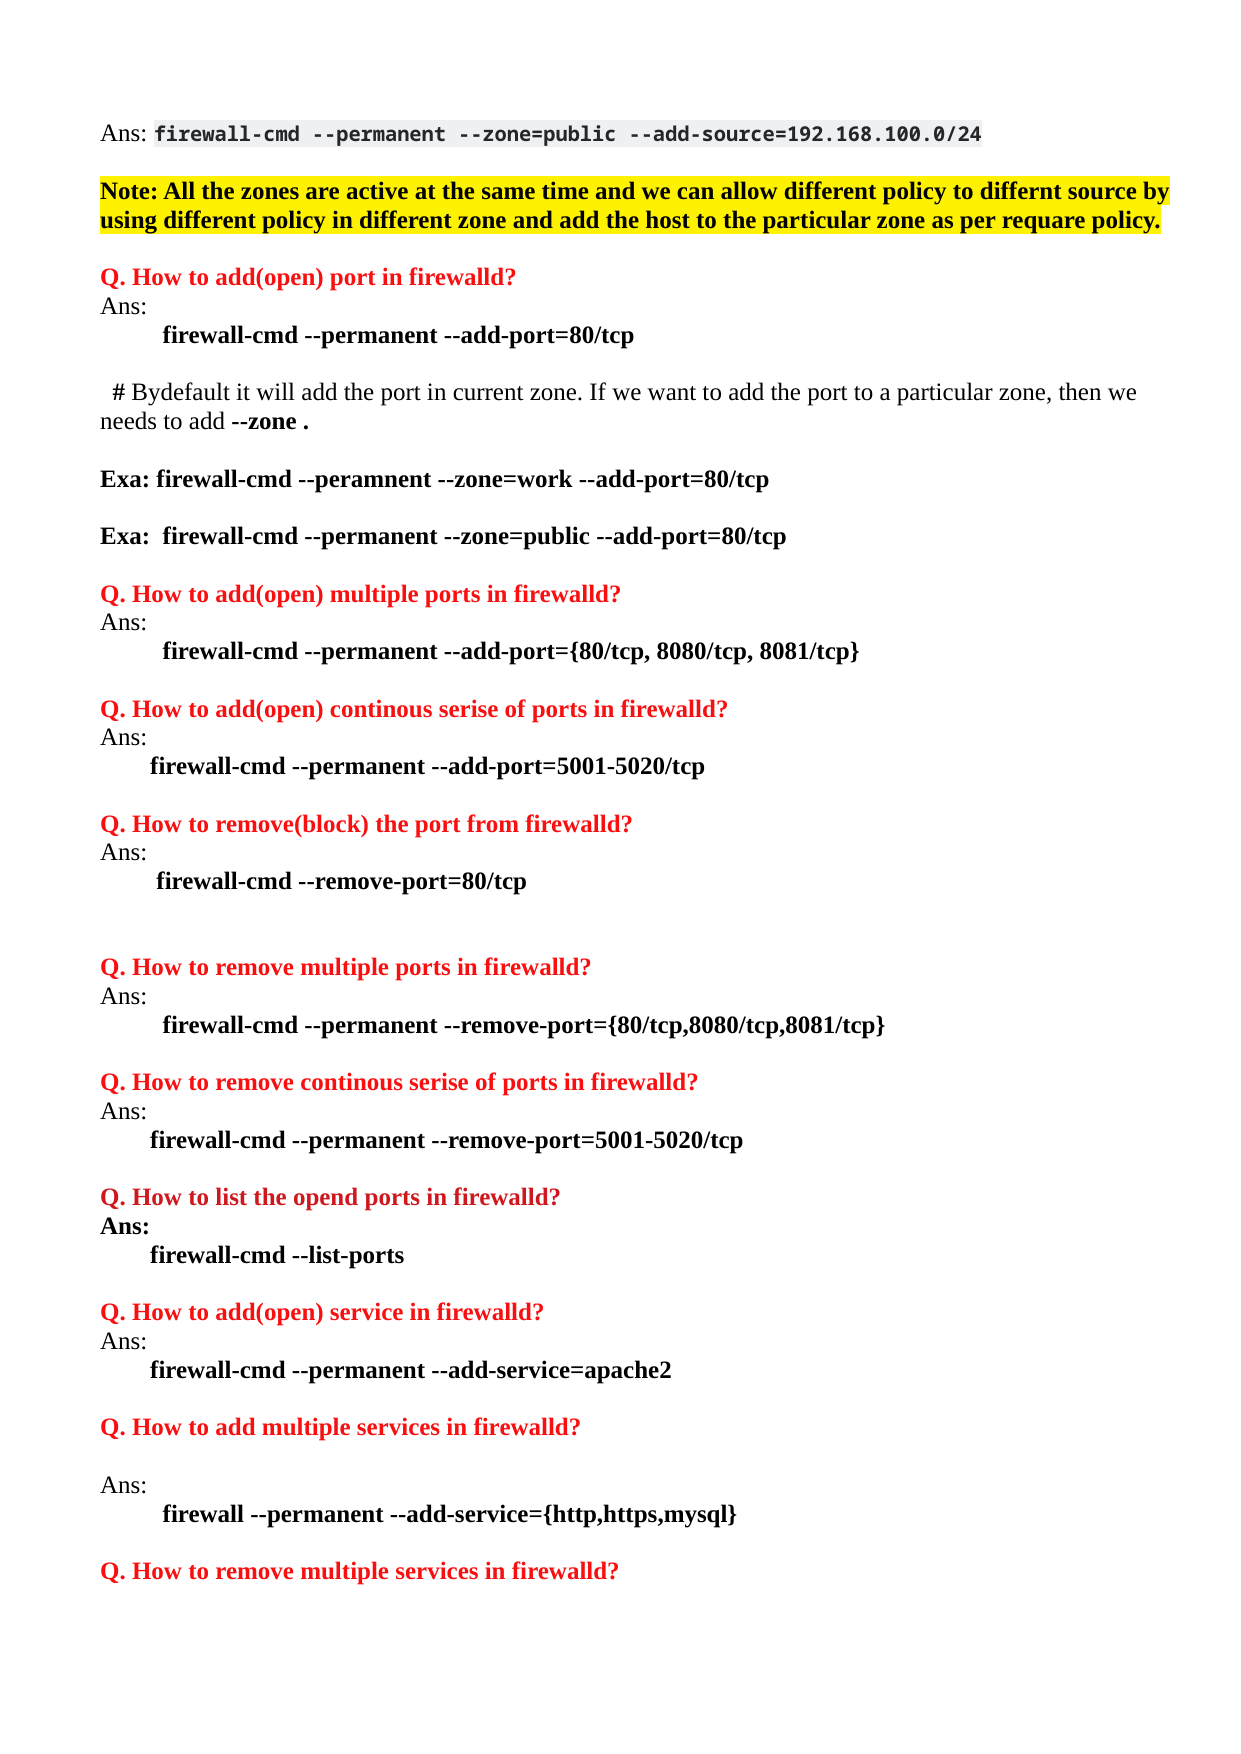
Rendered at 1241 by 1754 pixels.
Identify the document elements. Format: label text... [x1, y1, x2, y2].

text Q. How to add multiple services in firewalld? [100, 1412, 1175, 1441]
text Exa: firewall-cmd --permanent --zone=public --add-port=80/tcp [100, 521, 1175, 550]
text Q. How to remove continous serise of ports in firewalld? [100, 1067, 1175, 1096]
text firewall-cmd --list-ports [100, 1240, 1175, 1269]
text # Bydefault it will add the port in current zone. If we want to add the port to a particular zone, then we needs to add --zone . [100, 377, 1175, 435]
text Ans: [100, 722, 1175, 751]
text Q. How to add(open) service in firewalld? [100, 1297, 1175, 1326]
text firewall --permanent --add-service={http,https,mysql} [100, 1499, 1175, 1527]
text Ans: [100, 607, 1175, 636]
text firewall-cmd --permanent --add-port={80/tcp, 8080/tcp, 8081/tcp} [100, 636, 1175, 665]
text Ans: [100, 1096, 1175, 1125]
text firewall-cmd --permanent --remove-port={80/tcp,8080/tcp,8081/tcp} [100, 1010, 1175, 1039]
text firewall-cmd --permanent --add-service=apache2 [100, 1355, 1175, 1384]
text Ans: [100, 1470, 1175, 1499]
text Q. How to add(open) continous serise of ports in firewalld? [100, 694, 1175, 722]
text Q. How to list the opend ports in firewalld? [100, 1182, 1175, 1211]
text firewall-cmd --permanent --remove-port=5001-5020/tcp [100, 1125, 1175, 1154]
text Q. How to add(open) port in firewalld? [100, 262, 1175, 291]
text Exa: firewall-cmd --peramnent --zone=work --add-port=80/tcp [100, 464, 1175, 492]
text Ans: firewall-cmd --permanent --zone=public --add-source=192.168.100.0/24 [100, 118, 1175, 147]
text firewall-cmd --permanent --add-port=80/tcp [100, 320, 1175, 349]
text Ans: [100, 291, 1175, 320]
text Q. How to remove multiple ports in firewalld? [100, 952, 1175, 981]
text Note: All the zones are active at the same time and we can allow different policy to differnt source by using different policy in different zone and add the host to the particular zone as per requare policy. [100, 176, 1175, 234]
text Q. How to add(open) multiple ports in firewalld? [100, 579, 1175, 607]
text firewall-cmd --permanent --add-port=5001-5020/tcp [100, 751, 1175, 780]
text Ans: [100, 1326, 1175, 1355]
text firewall-cmd --remove-port=80/tcp [100, 866, 1175, 895]
text Ans: [100, 837, 1175, 866]
text Q. How to remove(block) the port from firewalld? [100, 809, 1175, 837]
text Q. How to remove multiple services in firewalld? [100, 1556, 1175, 1585]
text Ans: [100, 1211, 1175, 1240]
text Ans: [100, 981, 1175, 1010]
